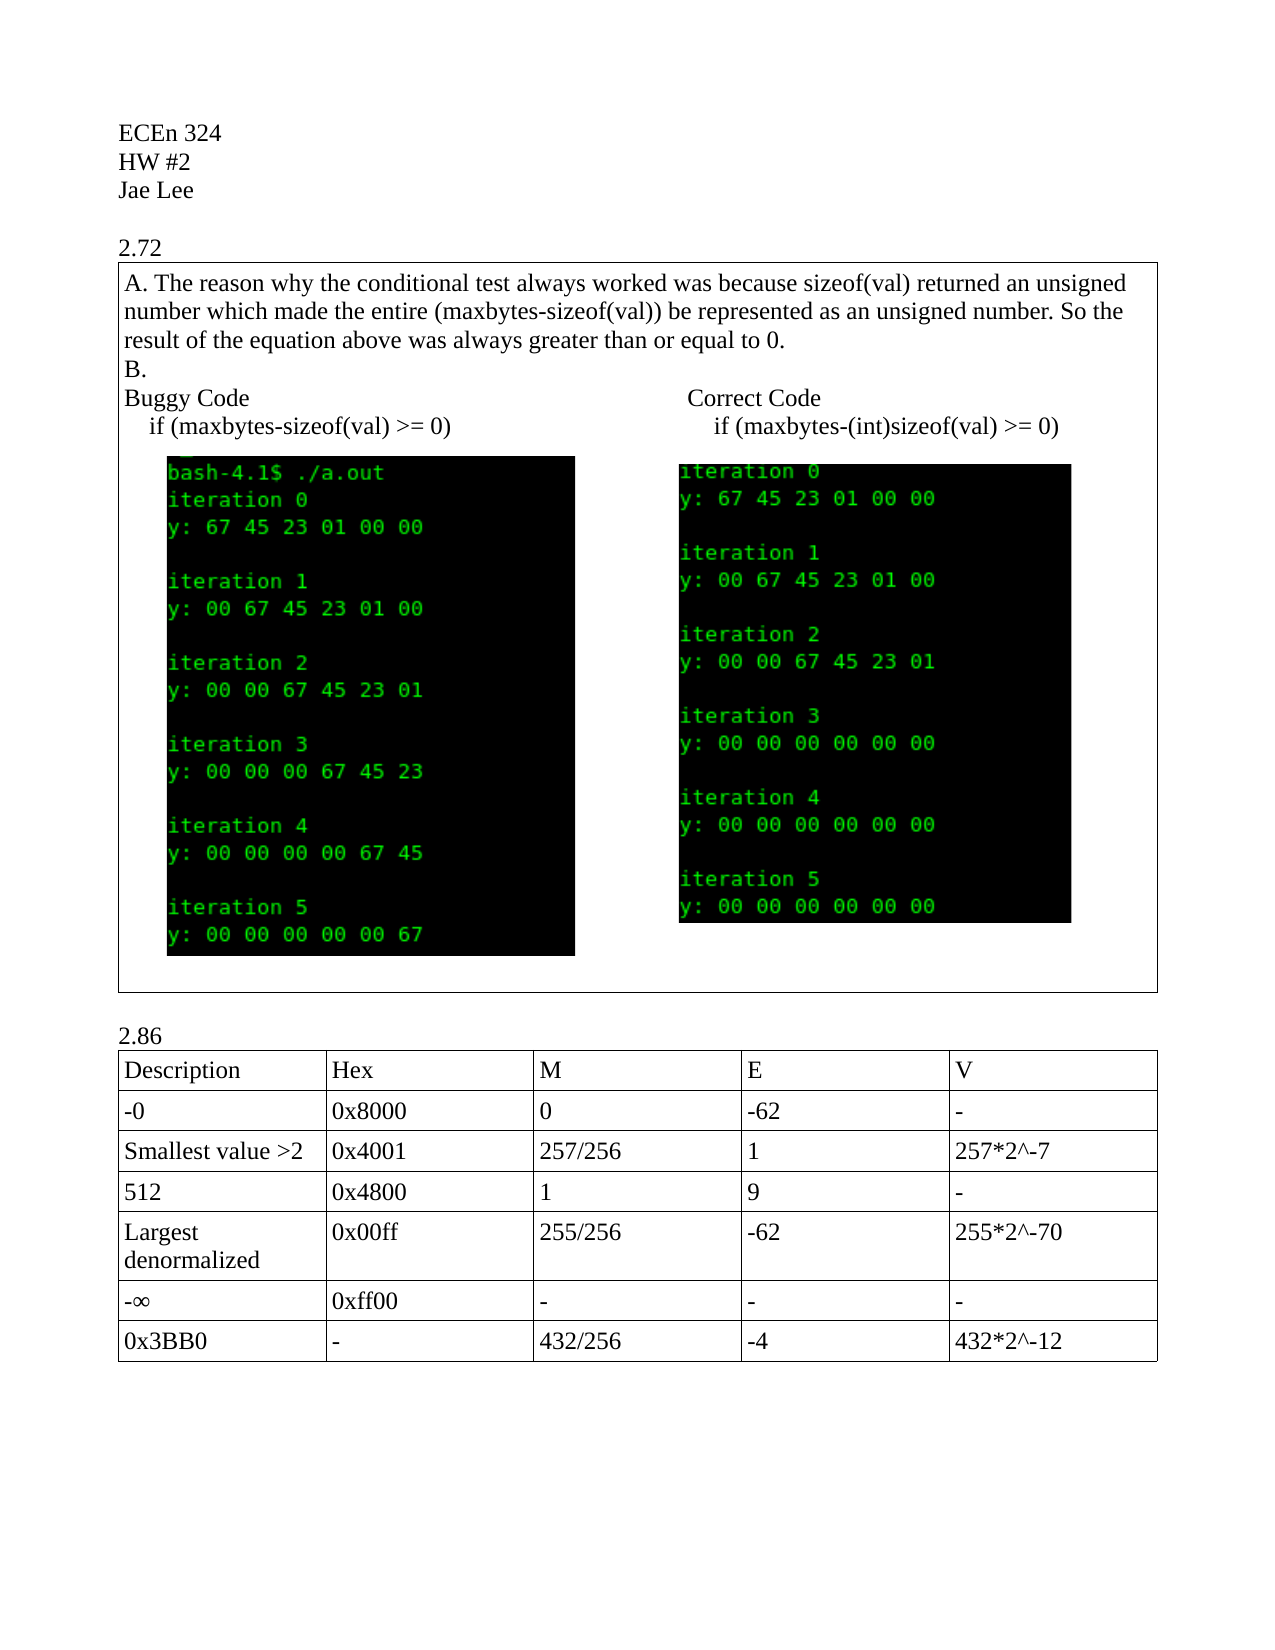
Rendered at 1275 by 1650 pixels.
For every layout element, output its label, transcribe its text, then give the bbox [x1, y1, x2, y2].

picture [166, 456, 576, 956]
table_cell 0xff00 [327, 1281, 533, 1320]
table_cell 512 [119, 1172, 326, 1211]
text 2.72 [118, 233, 1157, 262]
table_header Hex [327, 1051, 533, 1090]
table_cell Smallest value >2 [119, 1131, 326, 1171]
table_cell 0x00ff [327, 1212, 533, 1280]
text HW #2 [118, 147, 1157, 176]
table_cell -0 [119, 1091, 326, 1130]
table_cell -62 [742, 1212, 949, 1280]
text 2.86 [118, 1021, 1157, 1050]
table_cell - [742, 1281, 949, 1320]
table_cell 257/256 [534, 1131, 741, 1171]
table_header A. The reason why the conditional test always worked was because sizeof(val) returned an unsigned number which made the entire (maxbytes-sizeof(val)) be represented as an unsigned number. So the result of the equation above was always greater than or equal to 0. B. Buggy Code Correct Code if (maxbytes-sizeof(val) >= 0) if (maxbytes-(int)sizeof(val) >= 0) [119, 263, 1157, 992]
table_cell -∞ [119, 1281, 326, 1320]
table_cell Largest denormalized [119, 1212, 326, 1280]
table_cell 432/256 [534, 1321, 741, 1361]
table_cell 0x4001 [327, 1131, 533, 1171]
picture [678, 464, 1072, 923]
table_cell - [950, 1281, 1157, 1320]
table_header V [950, 1051, 1157, 1090]
table_header E [742, 1051, 949, 1090]
table_cell - [950, 1172, 1157, 1211]
table_cell 432*2^-12 [950, 1321, 1157, 1361]
text Jae Lee [118, 176, 1157, 204]
text ECEn 324 [118, 118, 1157, 147]
table_cell 0x4800 [327, 1172, 533, 1211]
table_cell 255/256 [534, 1212, 741, 1280]
table_cell 0 [534, 1091, 741, 1130]
table_cell -4 [742, 1321, 949, 1361]
table_cell 257*2^-7 [950, 1131, 1157, 1171]
table_cell -62 [742, 1091, 949, 1130]
table_cell - [327, 1321, 533, 1361]
table_header Description [119, 1051, 326, 1090]
table_cell 0x3BB0 [119, 1321, 326, 1361]
table_header M [534, 1051, 741, 1090]
table_cell - [950, 1091, 1157, 1130]
table_cell 255*2^-70 [950, 1212, 1157, 1280]
table_cell - [534, 1281, 741, 1320]
table_cell 1 [534, 1172, 741, 1211]
table_cell 9 [742, 1172, 949, 1211]
table_cell 1 [742, 1131, 949, 1171]
table_cell 0x8000 [327, 1091, 533, 1130]
